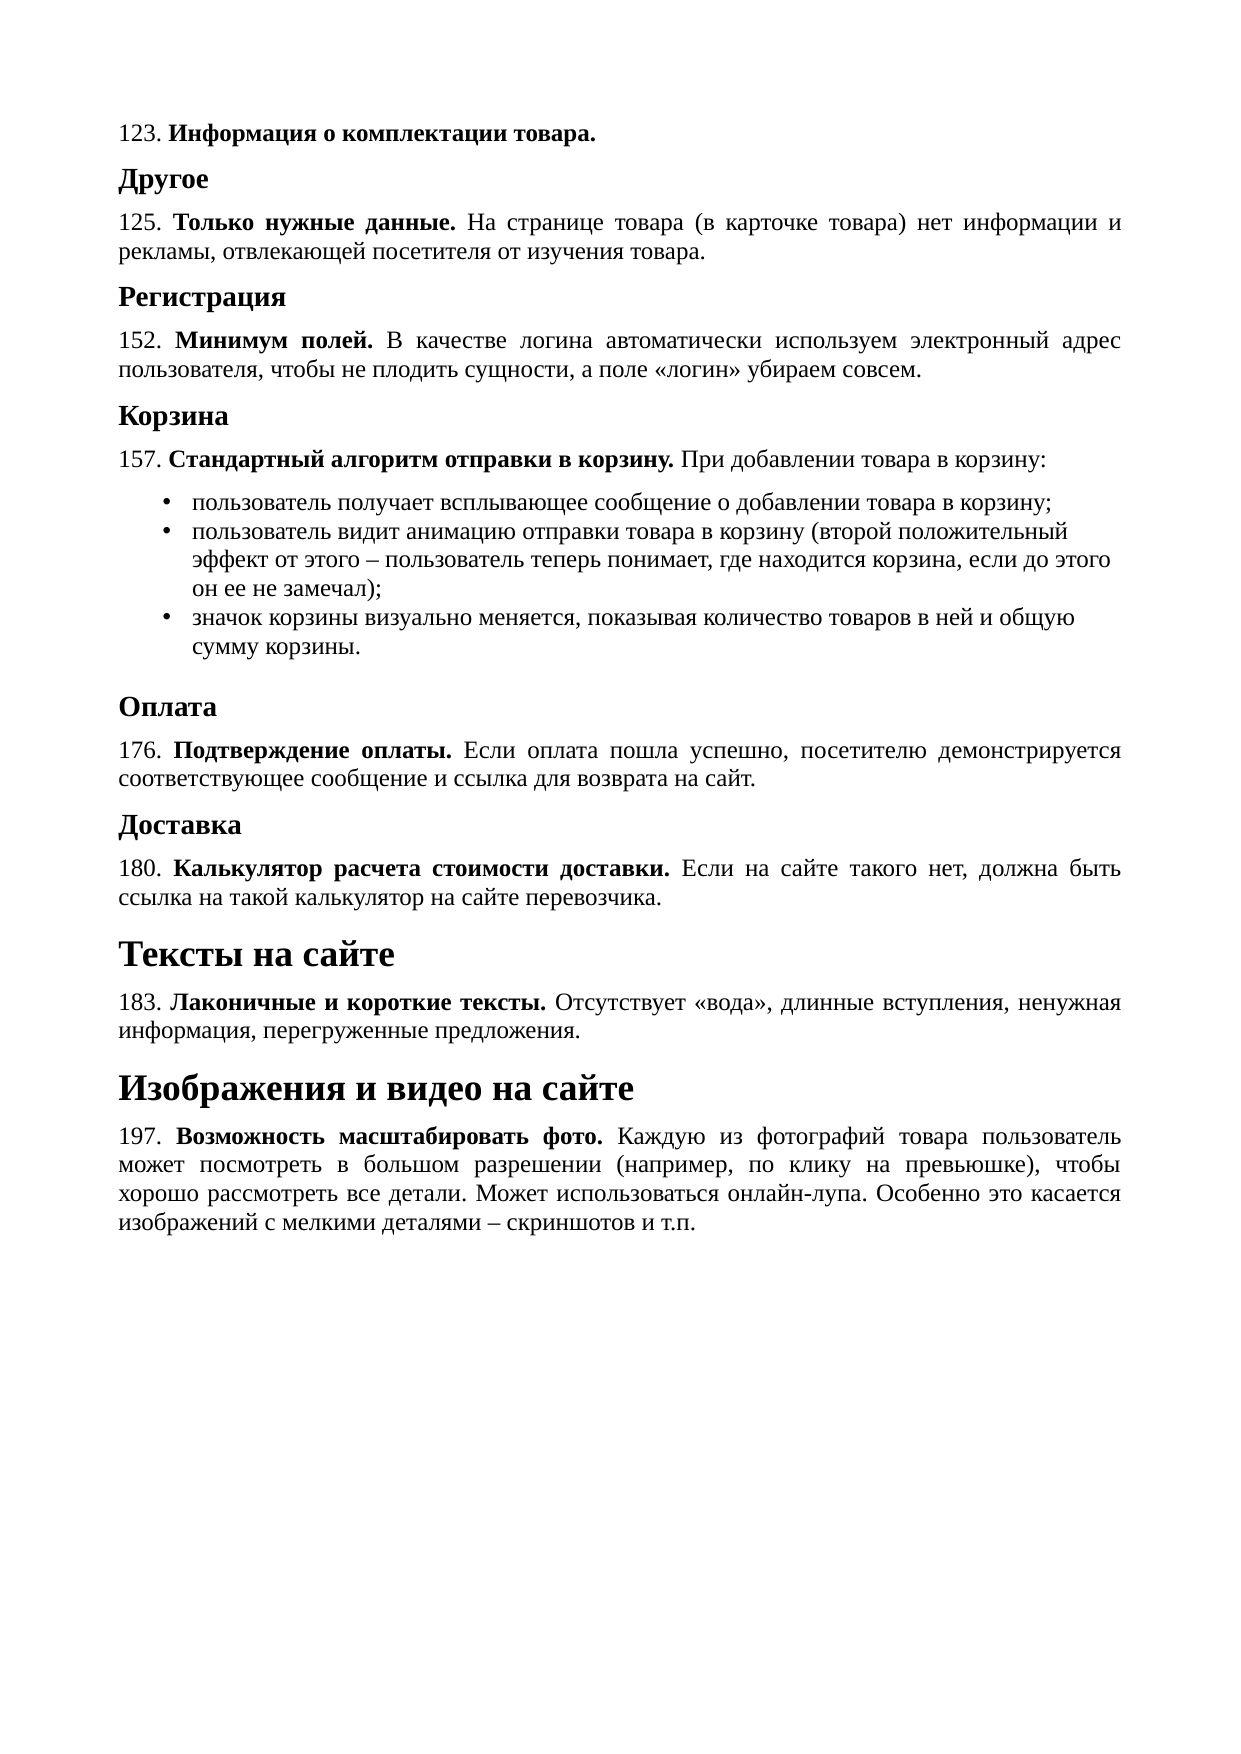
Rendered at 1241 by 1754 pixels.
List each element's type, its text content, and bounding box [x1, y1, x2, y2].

subtitle Изображения и видео на сайте [118, 1065, 1122, 1108]
text 125. Только нужные данные. На странице товара (в карточке товара) нет информации и рекламы, отвлекающей посетителя от изучения товара. [118, 207, 1122, 265]
subtitle Другое [118, 161, 1122, 195]
subtitle Корзина [118, 398, 1122, 431]
subtitle Оплата [118, 689, 1122, 722]
text 180. Калькулятор расчета стоимости доставки. Если на сайте такого нет, должна быть ссылка на такой калькулятор на сайте перевозчика. [118, 853, 1122, 910]
subtitle Доставка [118, 807, 1122, 840]
list пользователь видит анимацию отправки товара в корзину (второй положительный эффект от этого – пользователь теперь понимает, где находится корзина, если до этого он ее не замечал); [162, 516, 1122, 602]
list пользователь получает всплывающее сообщение о добавлении товара в корзину; [162, 487, 1122, 516]
text 157. Стандартный алгоритм отправки в корзину. При добавлении товара в корзину: [118, 444, 1122, 472]
list значок корзины визуально меняется, показывая количество товаров в ней и общую сумму корзины. [162, 602, 1122, 659]
text 123. Информация о комплектации товара. [118, 118, 1122, 147]
text 183. Лаконичные и короткие тексты. Отсутствует «вода», длинные вступления, ненужная информация, перегруженные предложения. [118, 987, 1122, 1044]
text 152. Минимум полей. В качестве логина автоматически используем электронный адрес пользователя, чтобы не плодить сущности, а поле «логин» убираем совсем. [118, 326, 1122, 383]
subtitle Регистрация [118, 279, 1122, 313]
text 197. Возможность масштабировать фото. Каждую из фотографий товара пользователь может посмотреть в большом разрешении (например, по клику на превьюшке), чтобы хорошо рассмотреть все детали. Может использоваться онлайн-лупа. Особенно это касается изображений с мелкими деталями – скриншотов и т.п. [118, 1121, 1122, 1236]
text 176. Подтверждение оплаты. Если оплата пошла успешно, посетителю демонстрируется соответствующее сообщение и ссылка для возврата на сайт. [118, 735, 1122, 792]
subtitle Тексты на сайте [118, 931, 1122, 974]
